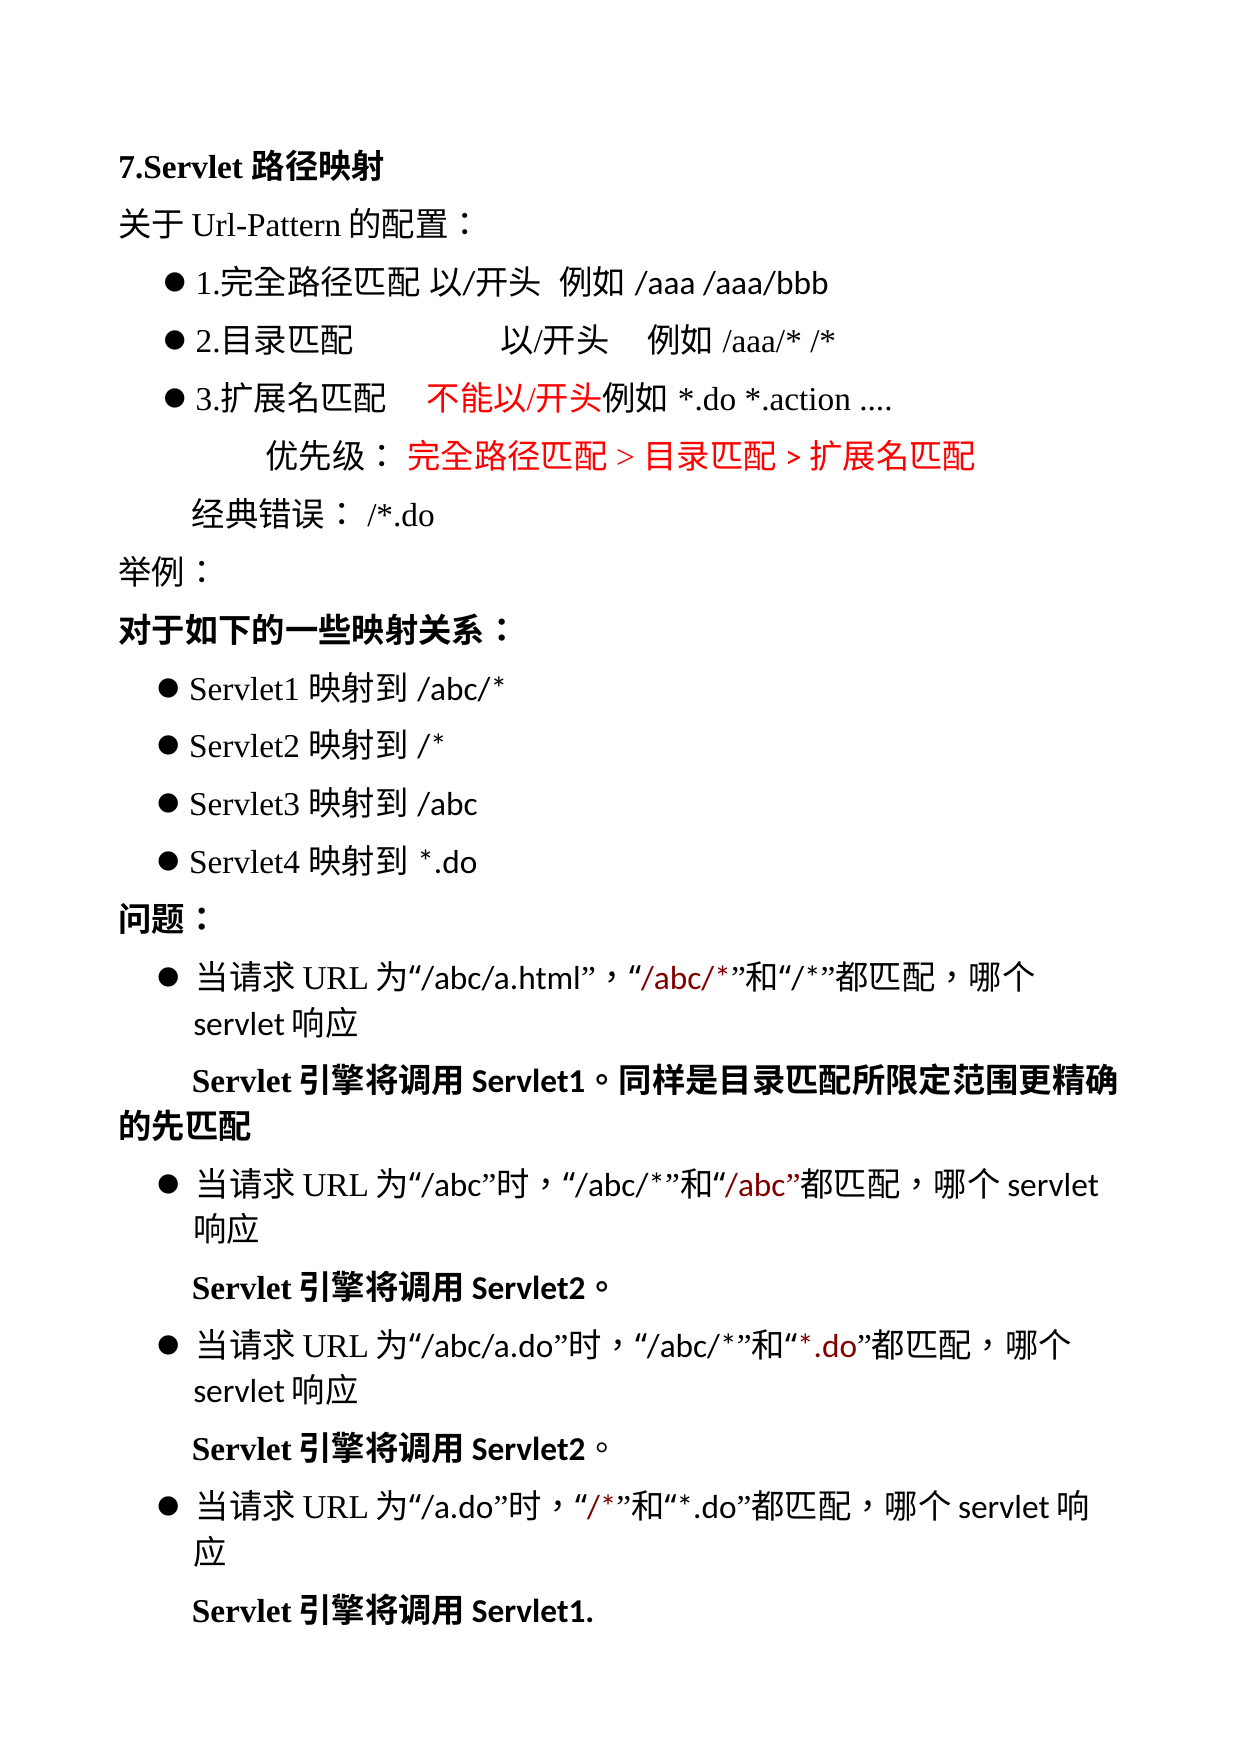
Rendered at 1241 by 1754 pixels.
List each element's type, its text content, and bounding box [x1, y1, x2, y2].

text Servlet引擎将调用Servlet1。同样是目录匹配所限定范围更精确的先匹配 [118, 1057, 1122, 1148]
text 举例： [118, 548, 1122, 594]
text Servlet引擎将调用Servlet1. [118, 1586, 1122, 1632]
text lServlet3 映射到 /abc [156, 780, 1122, 826]
text 关于Url-Pattern的配置： [118, 201, 1122, 246]
text l当请求URL为“/abc/a.do”时，“/abc/*”和“*.do”都匹配，哪个servlet响应 [156, 1322, 1122, 1413]
text l3.扩展名匹配 不能以/开头例如 *.do *.action .... [162, 375, 1122, 420]
text l当请求URL为“/abc/a.html”，“/abc/*”和“/*”都匹配，哪个servlet响应 [156, 954, 1122, 1045]
text lServlet1 映射到 /abc/* [156, 664, 1122, 710]
text Servlet引擎将调用Servlet2。 [118, 1264, 1122, 1309]
text l2.目录匹配 以/开头 例如 /aaa/* /* [162, 317, 1122, 362]
text 对于如下的一些映射关系： [118, 606, 1122, 652]
text 经典错误： /*.do [118, 491, 1122, 536]
text l1.完全路径匹配 以/开头 例如 /aaa /aaa/bbb [162, 259, 1122, 304]
subtitle 7.Servlet 路径映射 [118, 143, 1122, 188]
text lServlet2 映射到 /* [156, 722, 1122, 768]
text 优先级： 完全路径匹配 > 目录匹配 > 扩展名匹配 [118, 433, 1122, 478]
text lServlet4 映射到 *.do [156, 838, 1122, 883]
text l当请求URL为“/a.do”时，“/*”和“*.do”都匹配，哪个servlet响应 [156, 1483, 1122, 1574]
text l当请求URL为“/abc”时，“/abc/*”和“/abc”都匹配，哪个servlet响应 [156, 1161, 1122, 1251]
text 问题： [118, 896, 1122, 941]
text Servlet引擎将调用Servlet2。 [118, 1425, 1122, 1471]
